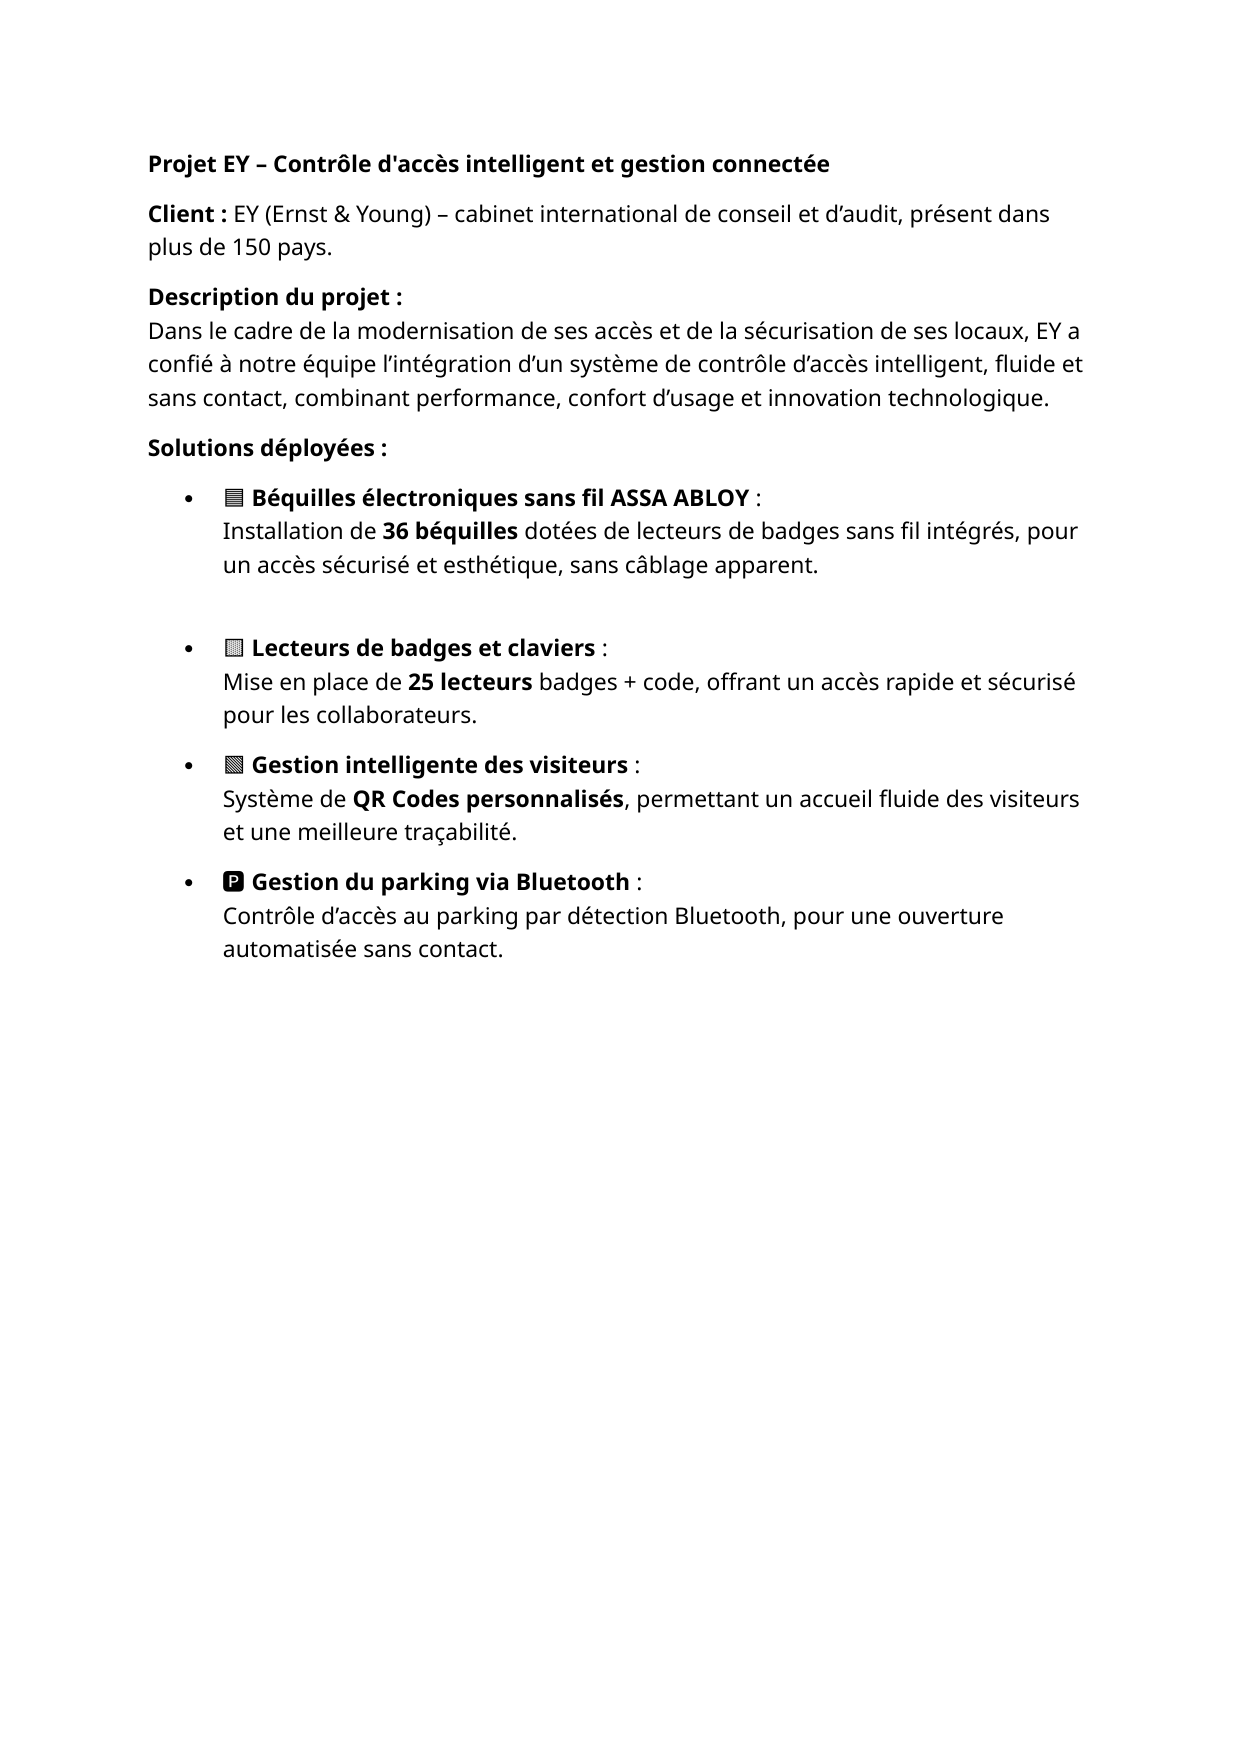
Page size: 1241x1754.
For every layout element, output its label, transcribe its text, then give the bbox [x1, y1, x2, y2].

list 🅿️ Gestion du parking via Bluetooth : Contrôle d’accès au parking par détection Bluetooth, pour une ouverture automatisée sans contact. [185, 866, 1093, 998]
list 🟦 Béquilles électroniques sans fil ASSA ABLOY : Installation de 36 béquilles dotées de lecteurs de badges sans fil intégrés, pour un accès sécurisé et esthétique, sans câblage apparent. [185, 482, 1093, 613]
list 🟩 Gestion intelligente des visiteurs : Système de QR Codes personnalisés, permettant un accueil fluide des visiteurs et une meilleure traçabilité. [185, 749, 1093, 847]
list 🟨 Lecteurs de badges et claviers : Mise en place de 25 lecteurs badges + code, offrant un accès rapide et sécurisé pour les collaborateurs. [185, 632, 1093, 730]
text Client : EY (Ernst & Young) – cabinet international de conseil et d’audit, présent dans plus de 150 pays. [148, 198, 1093, 262]
text Projet EY – Contrôle d'accès intelligent et gestion connectée [148, 148, 1093, 179]
text Description du projet : Dans le cadre de la modernisation de ses accès et de la sécurisation de ses locaux, EY a confié à notre équipe l’intégration d’un système de contrôle d’accès intelligent, fluide et sans contact, combinant performance, confort d’usage et innovation technologique. [148, 281, 1093, 413]
text Solutions déployées : [148, 432, 1093, 463]
